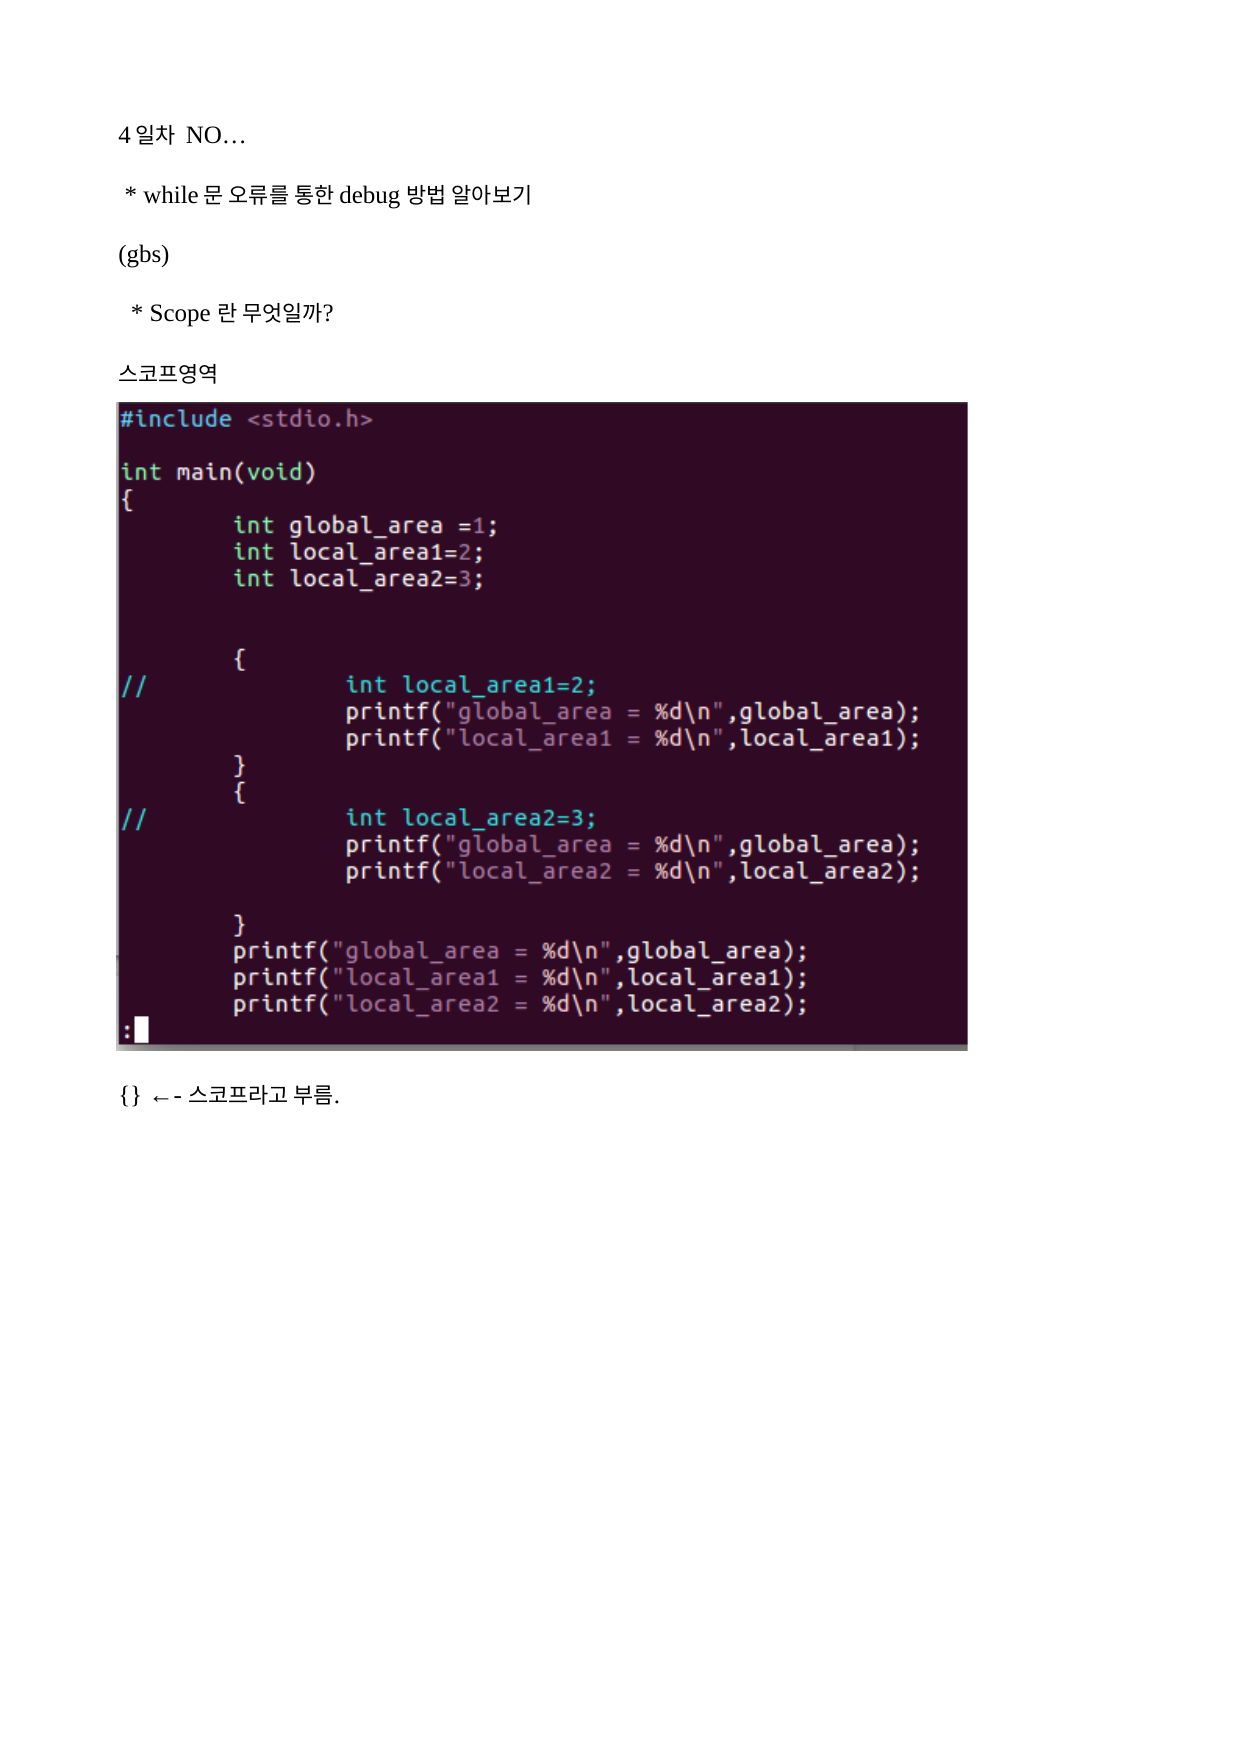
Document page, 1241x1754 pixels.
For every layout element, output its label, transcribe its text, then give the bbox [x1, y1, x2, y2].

text 4일차 NO… [118, 118, 1122, 150]
text * Scope 란 무엇일까? [118, 296, 1122, 328]
text 스코프영역 [118, 357, 1122, 388]
text {} ←- 스코프라고 부름. [118, 1078, 1122, 1110]
picture [116, 402, 968, 1051]
text * while문 오류를 통한 debug 방법 알아보기 [118, 178, 1122, 210]
text (gbs) [118, 239, 1122, 268]
